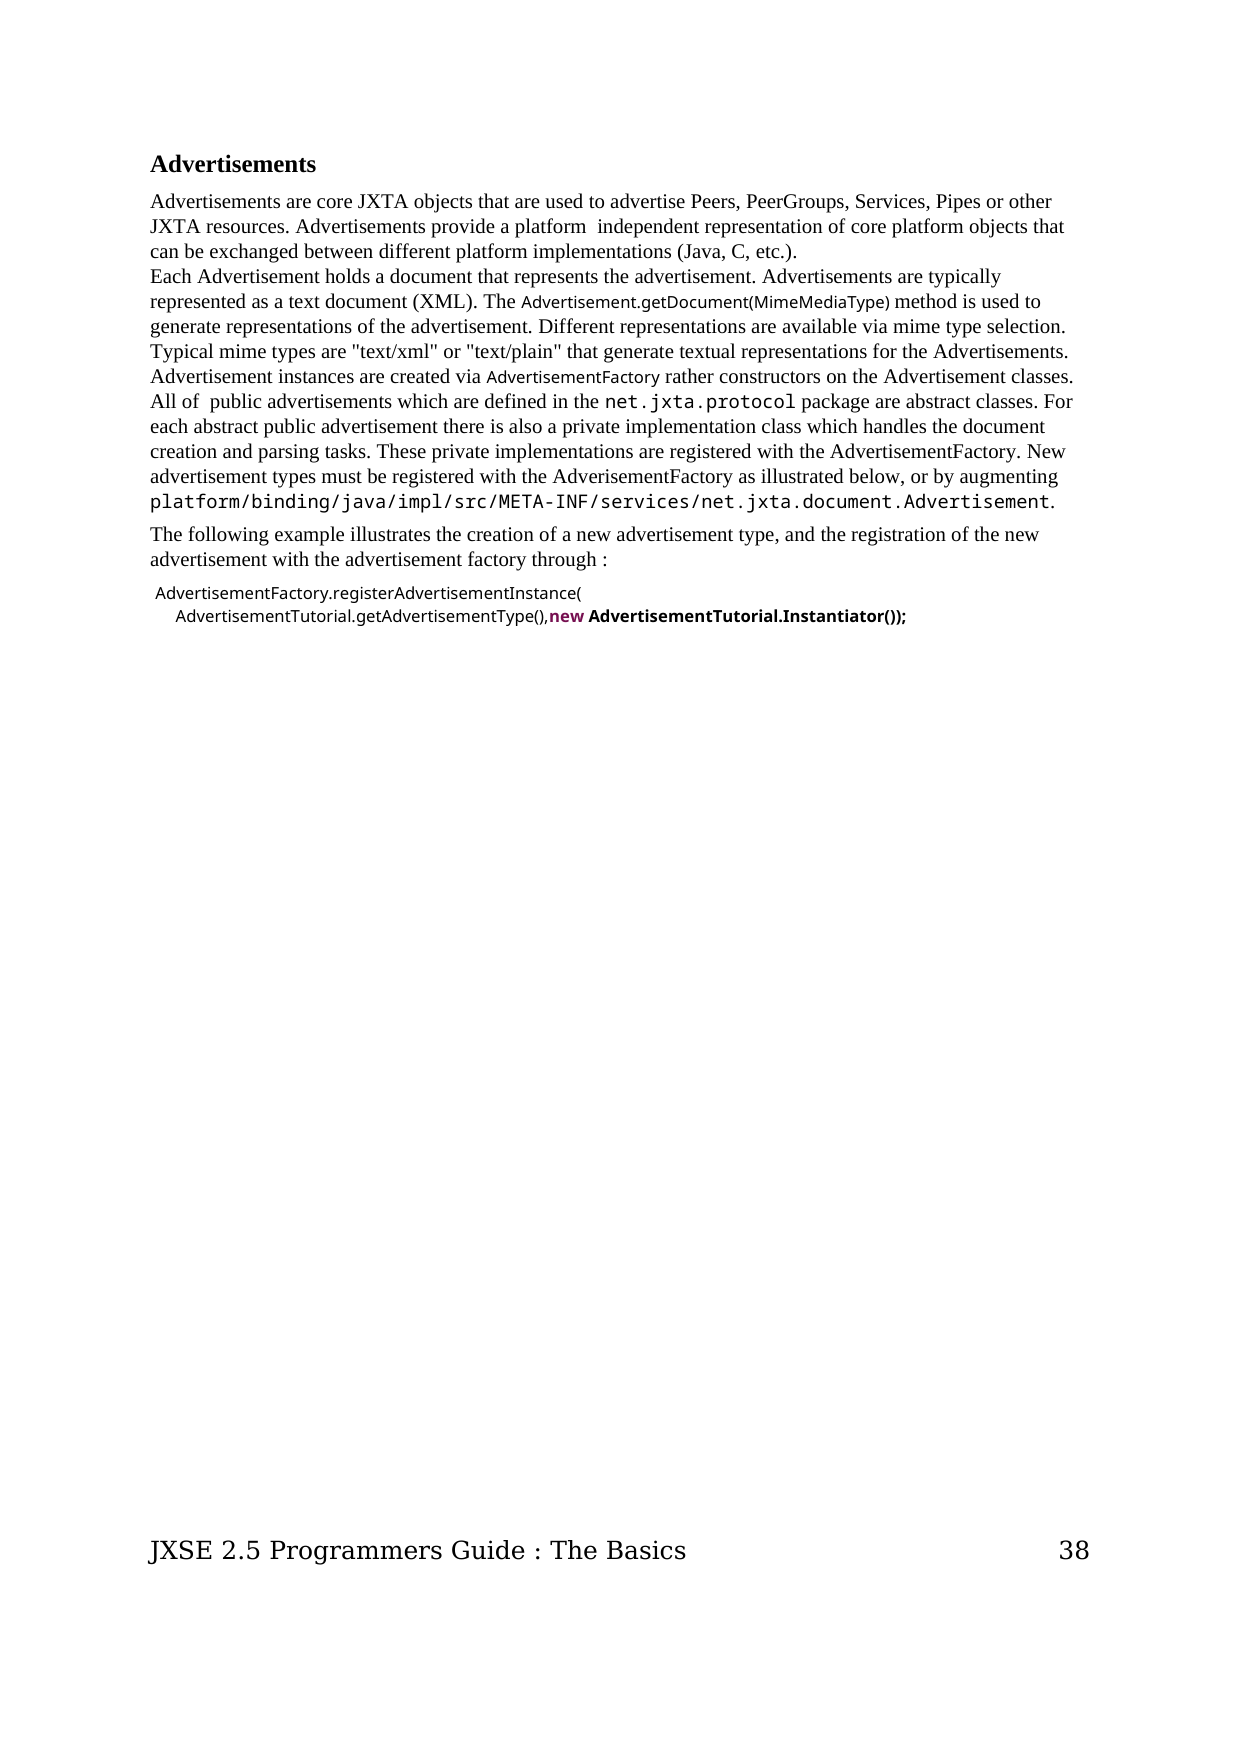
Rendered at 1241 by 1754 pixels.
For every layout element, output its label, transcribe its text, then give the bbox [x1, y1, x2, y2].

text Advertisements [150, 150, 1090, 178]
text Advertisements are core JXTA objects that are used to advertise Peers, PeerGroups, Services, Pipes or other JXTA resources. Advertisements provide a platform independent representation of core platform objects that can be exchanged between different platform implementations (Java, C, etc.). [150, 188, 1090, 263]
text AdvertisementTutorial.getAdvertisementType(),new AdvertisementTutorial.Instantiator()); [150, 605, 1162, 628]
text Each Advertisement holds a document that represents the advertisement. Advertisements are typically represented as a text document (XML). The Advertisement.getDocument(MimeMediaType) method is used to generate representations of the advertisement. Different representations are available via mime type selection. Typical mime types are "text/xml" or "text/plain" that generate textual representations for the Advertisements. Advertisement instances are created via AdvertisementFactory rather constructors on the Advertisement classes. All of public advertisements which are defined in the net.jxta.protocol package are abstract classes. For each abstract public advertisement there is also a private implementation class which handles the document creation and parsing tasks. These private implementations are registered with the AdvertisementFactory. New advertisement types must be registered with the AdverisementFactory as illustrated below, or by augmenting platform/binding/java/impl/src/META-INF/services/net.jxta.document.Advertisement. [150, 263, 1090, 513]
text The following example illustrates the creation of a new advertisement type, and the registration of the new advertisement with the advertisement factory through : [150, 521, 1090, 571]
text AdvertisementFactory.registerAdvertisementInstance( [150, 580, 1162, 605]
